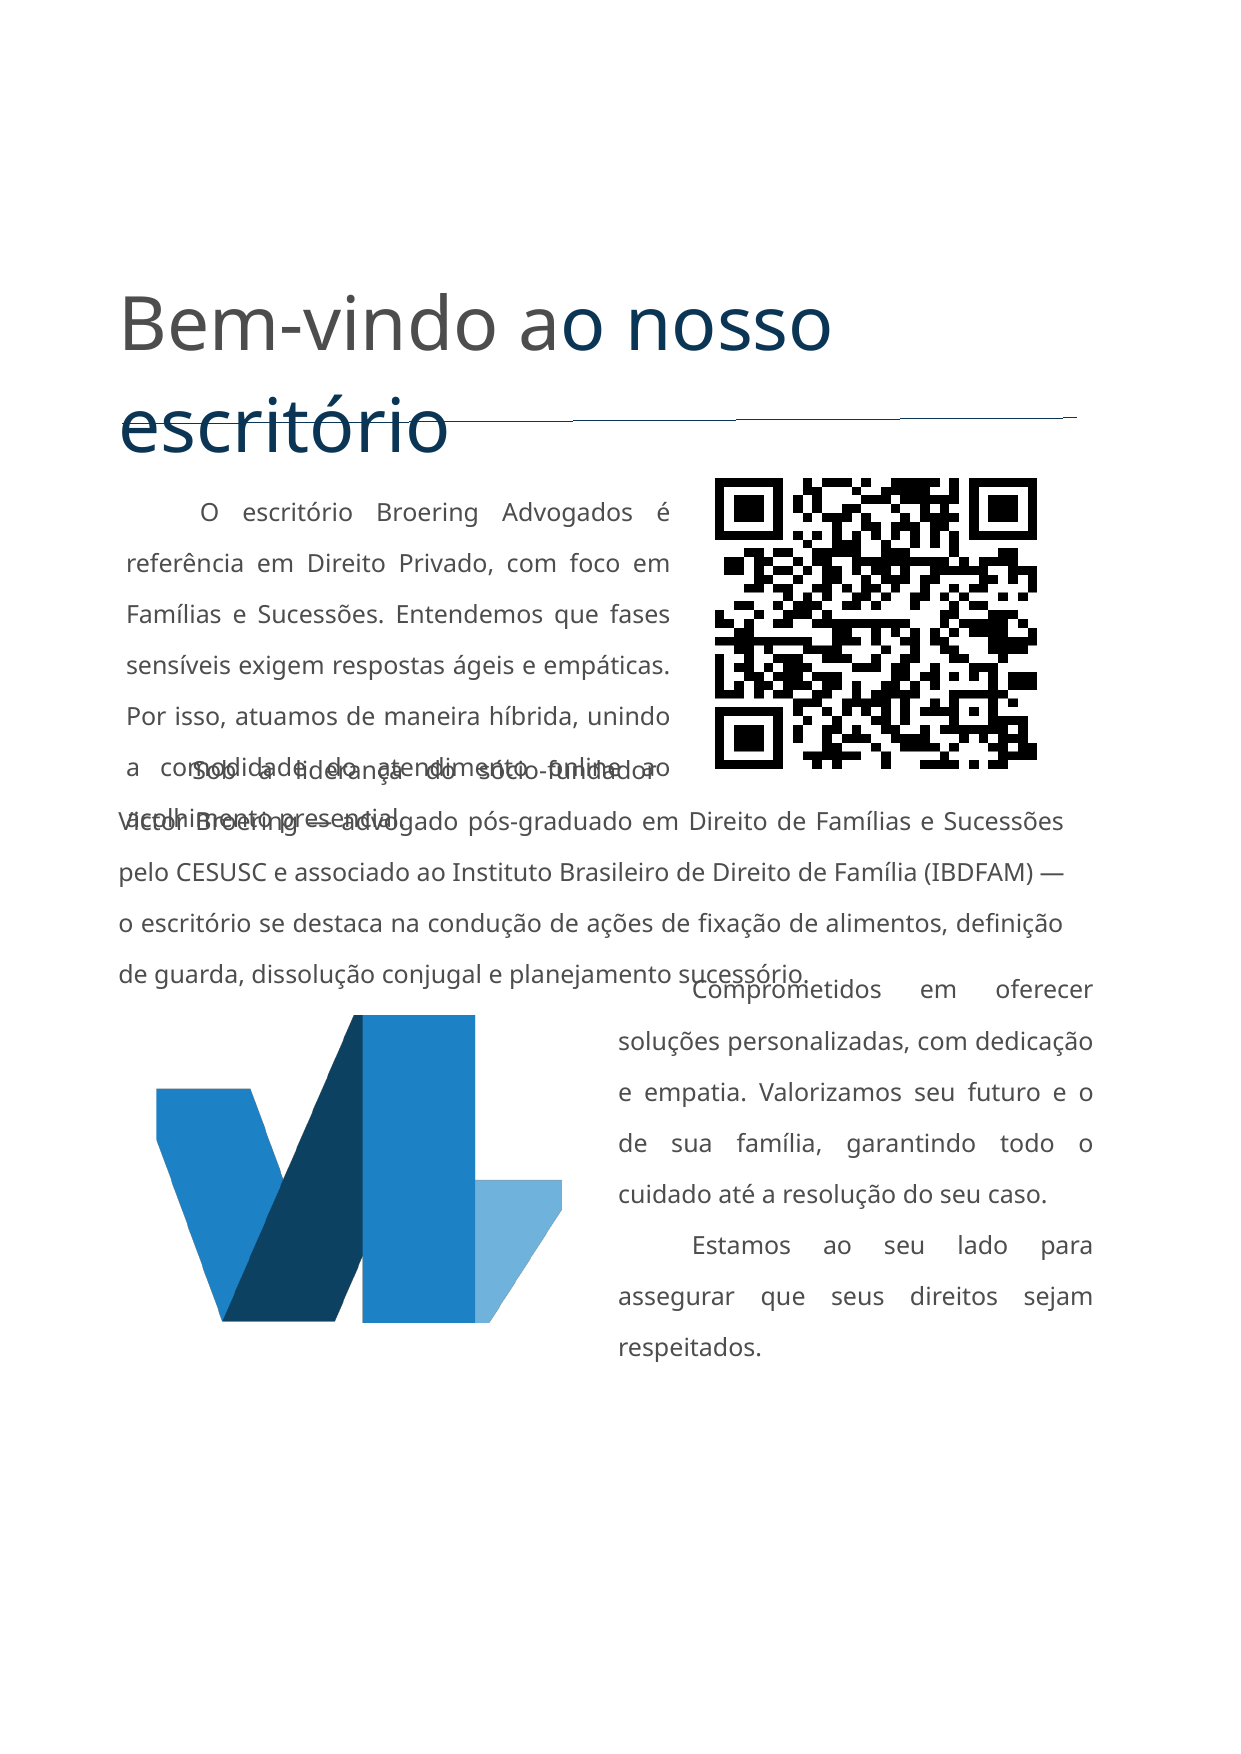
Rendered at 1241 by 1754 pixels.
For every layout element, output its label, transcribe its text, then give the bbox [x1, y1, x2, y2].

text Sob a liderança do sócio‐fundador Victor Broering — advogado pós-graduado em Direito de Famílias e Sucessões pelo CESUSC e associado ao Instituto Brasileiro de Direito de Família (IBDFAM) — o escritório se destaca na condução de ações de fixação de alimentos, definição de guarda, dissolução conjugal e planejamento sucessório. [118, 752, 1066, 991]
text Bem-vindo ao nosso escritório [118, 270, 1112, 508]
picture [156, 1015, 562, 1323]
picture [675, 442, 1071, 800]
